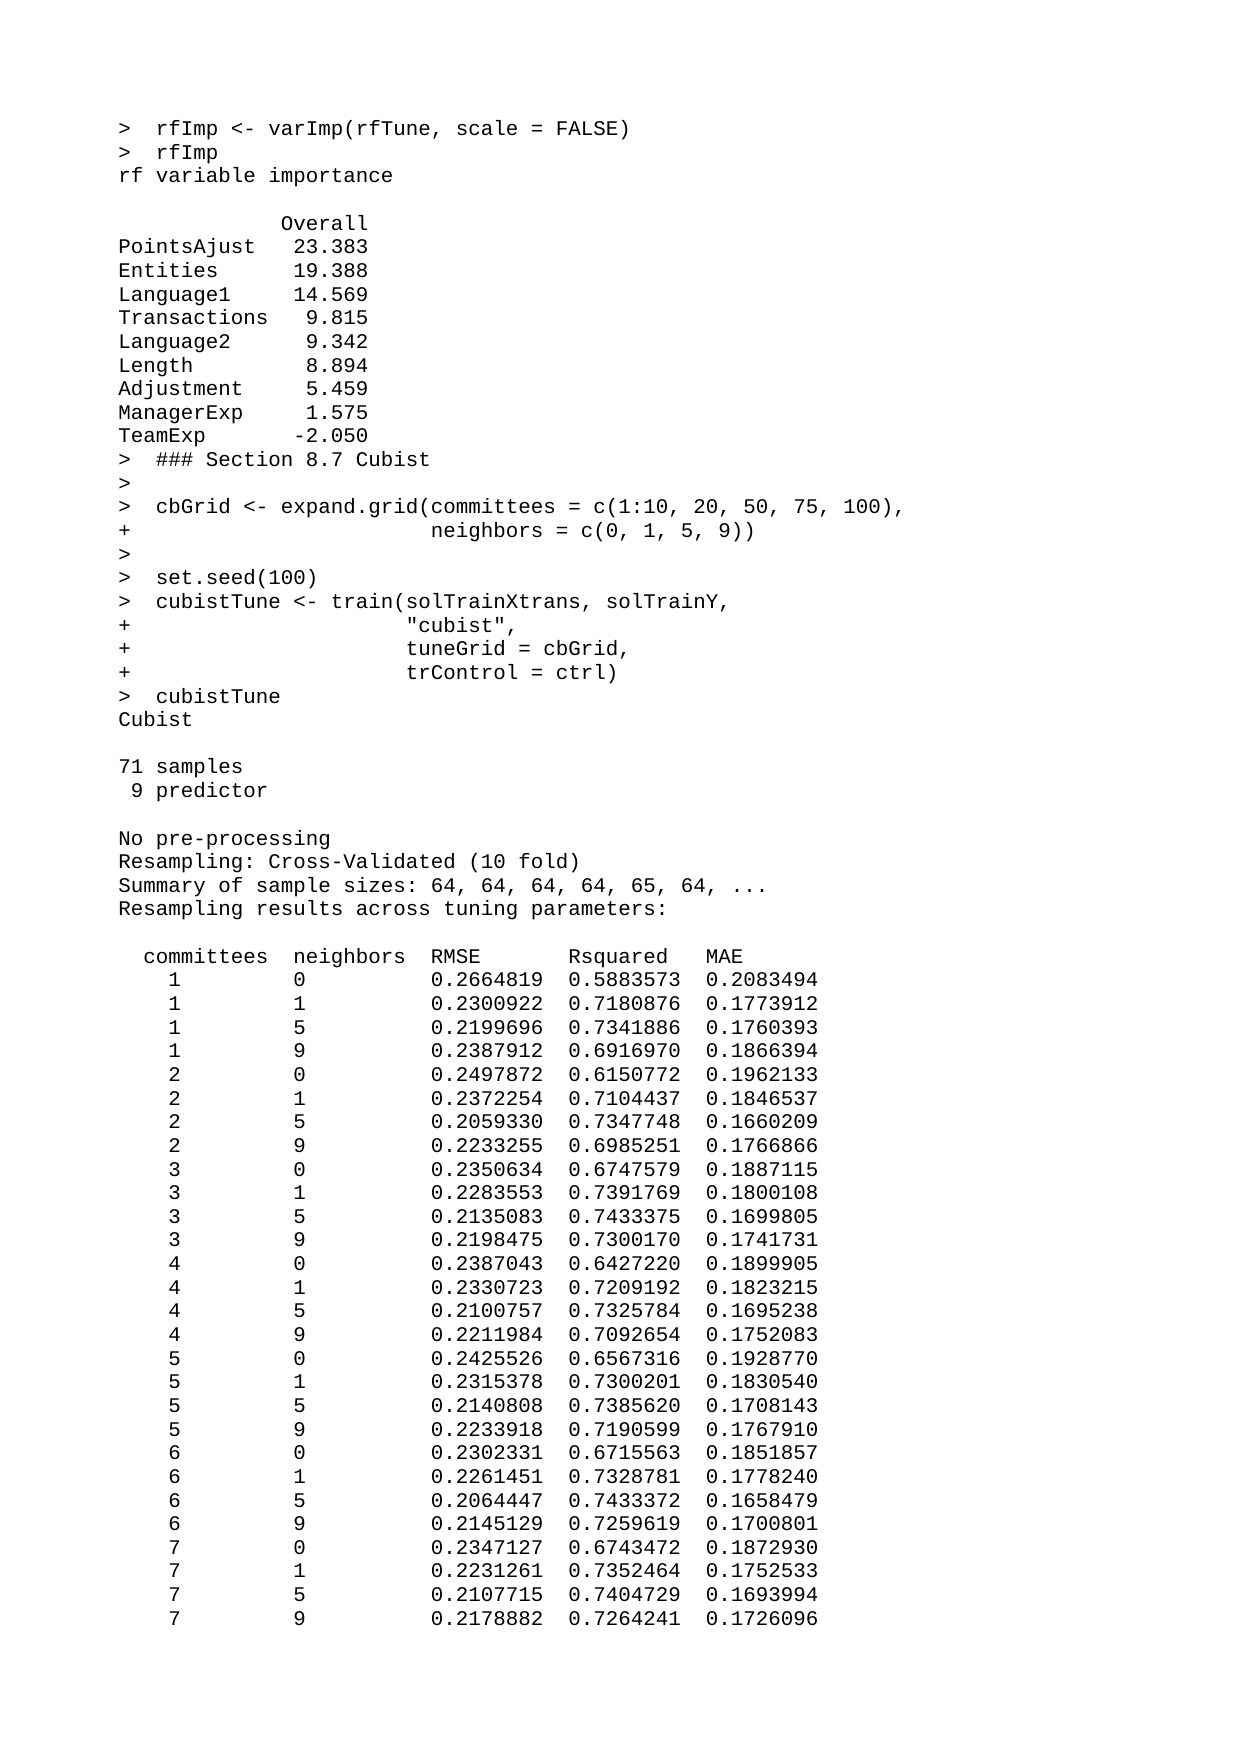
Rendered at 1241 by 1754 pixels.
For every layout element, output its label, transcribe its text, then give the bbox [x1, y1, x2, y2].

text 5 0 0.2425526 0.6567316 0.1928770 [118, 1348, 1122, 1371]
text Overall [118, 213, 1122, 236]
text Entities 19.388 [118, 260, 1122, 284]
text 1 1 0.2300922 0.7180876 0.1773912 [118, 993, 1122, 1017]
text 4 0 0.2387043 0.6427220 0.1899905 [118, 1253, 1122, 1277]
text > cubistTune <- train(solTrainXtrans, solTrainY, [118, 591, 1122, 615]
text PointsAjust 23.383 [118, 236, 1122, 260]
text 7 0 0.2347127 0.6743472 0.1872930 [118, 1537, 1122, 1561]
text 6 5 0.2064447 0.7433372 0.1658479 [118, 1489, 1122, 1513]
text ManagerExp 1.575 [118, 402, 1122, 426]
text TeamExp -2.050 [118, 426, 1122, 449]
text committees neighbors RMSE Rsquared MAE [118, 946, 1122, 969]
text 7 1 0.2231261 0.7352464 0.1752533 [118, 1561, 1122, 1584]
text Resampling results across tuning parameters: [118, 898, 1122, 922]
text 4 1 0.2330723 0.7209192 0.1823215 [118, 1277, 1122, 1300]
text 5 9 0.2233918 0.7190599 0.1767910 [118, 1419, 1122, 1442]
text + "cubist", [118, 615, 1122, 638]
text > cbGrid <- expand.grid(committees = c(1:10, 20, 50, 75, 100), [118, 496, 1122, 520]
text Length 8.894 [118, 354, 1122, 378]
text Transactions 9.815 [118, 307, 1122, 331]
text > [118, 544, 1122, 567]
text + neighbors = c(0, 1, 5, 9)) [118, 520, 1122, 544]
text > [118, 473, 1122, 496]
text 5 5 0.2140808 0.7385620 0.1708143 [118, 1395, 1122, 1419]
text 7 5 0.2107715 0.7404729 0.1693994 [118, 1584, 1122, 1608]
text 3 9 0.2198475 0.7300170 0.1741731 [118, 1229, 1122, 1253]
text Resampling: Cross-Validated (10 fold) [118, 851, 1122, 875]
text > cubistTune [118, 686, 1122, 709]
text Cubist [118, 709, 1122, 733]
text 9 predictor [118, 780, 1122, 804]
text 1 5 0.2199696 0.7341886 0.1760393 [118, 1017, 1122, 1040]
text Adjustment 5.459 [118, 378, 1122, 402]
text 5 1 0.2315378 0.7300201 0.1830540 [118, 1371, 1122, 1395]
text 7 9 0.2178882 0.7264241 0.1726096 [118, 1608, 1122, 1631]
text 1 9 0.2387912 0.6916970 0.1866394 [118, 1040, 1122, 1064]
text + trControl = ctrl) [118, 662, 1122, 686]
text > rfImp <- varImp(rfTune, scale = FALSE) [118, 118, 1122, 142]
text > set.seed(100) [118, 567, 1122, 591]
text > ### Section 8.7 Cubist [118, 449, 1122, 473]
text 6 1 0.2261451 0.7328781 0.1778240 [118, 1466, 1122, 1489]
text 6 9 0.2145129 0.7259619 0.1700801 [118, 1513, 1122, 1537]
text Summary of sample sizes: 64, 64, 64, 64, 65, 64, ... [118, 875, 1122, 898]
text rf variable importance [118, 165, 1122, 189]
text 71 samples [118, 757, 1122, 780]
text No pre-processing [118, 827, 1122, 851]
text 2 0 0.2497872 0.6150772 0.1962133 [118, 1064, 1122, 1088]
text 6 0 0.2302331 0.6715563 0.1851857 [118, 1442, 1122, 1466]
text Language2 9.342 [118, 331, 1122, 354]
text 2 9 0.2233255 0.6985251 0.1766866 [118, 1135, 1122, 1158]
text 2 5 0.2059330 0.7347748 0.1660209 [118, 1111, 1122, 1135]
text > rfImp [118, 142, 1122, 165]
text 3 1 0.2283553 0.7391769 0.1800108 [118, 1182, 1122, 1206]
text 2 1 0.2372254 0.7104437 0.1846537 [118, 1088, 1122, 1111]
text + tuneGrid = cbGrid, [118, 638, 1122, 662]
text 4 5 0.2100757 0.7325784 0.1695238 [118, 1300, 1122, 1324]
text 3 0 0.2350634 0.6747579 0.1887115 [118, 1158, 1122, 1182]
text 3 5 0.2135083 0.7433375 0.1699805 [118, 1206, 1122, 1229]
text Language1 14.569 [118, 284, 1122, 307]
text 4 9 0.2211984 0.7092654 0.1752083 [118, 1324, 1122, 1348]
text 1 0 0.2664819 0.5883573 0.2083494 [118, 969, 1122, 993]
